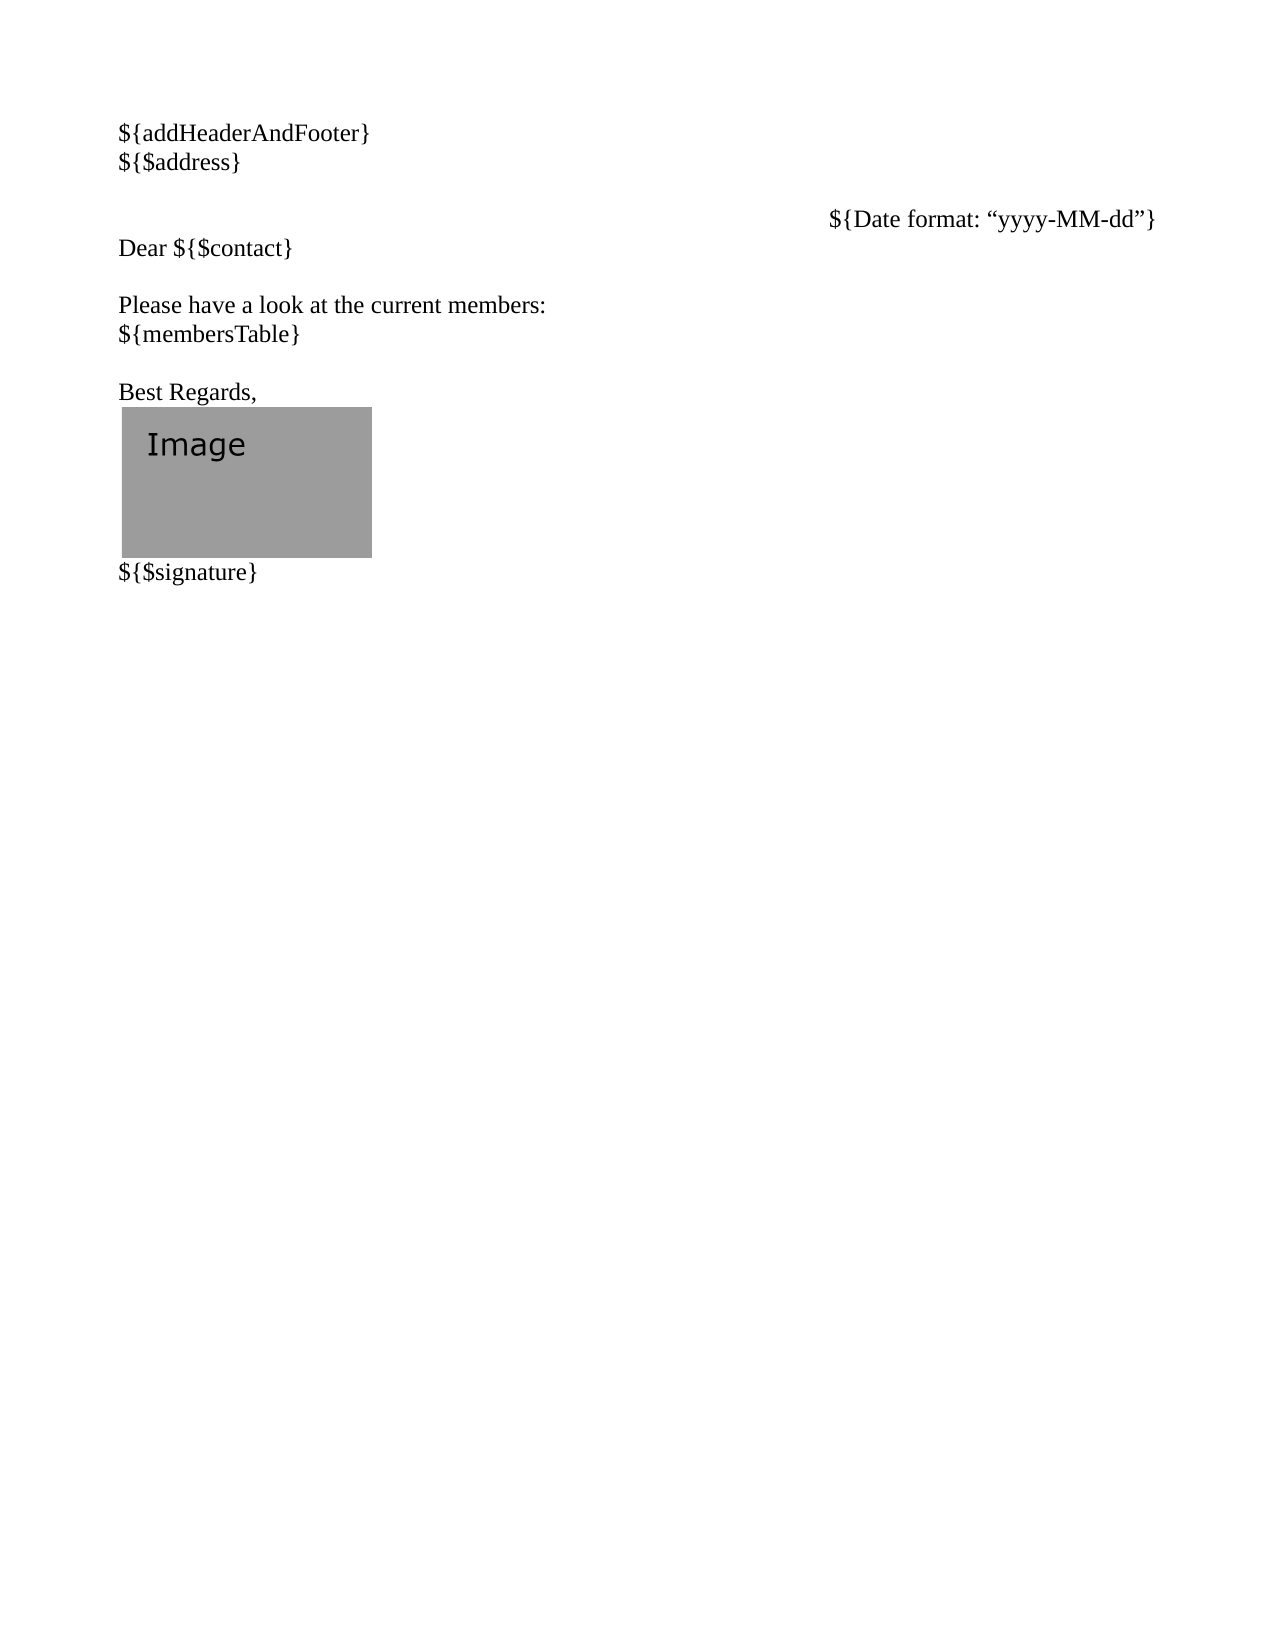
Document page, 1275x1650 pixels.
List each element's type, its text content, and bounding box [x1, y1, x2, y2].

text ${$signature} [118, 406, 1157, 586]
text Best Regards, [118, 377, 1157, 406]
text ${membersTable} [118, 319, 1157, 348]
text ${Date format: “yyyy-MM-dd”} [118, 204, 1157, 233]
text Dear ${$contact} [118, 233, 1157, 262]
text ${addHeaderAndFooter} [118, 118, 1157, 147]
text Please have a look at the current members: [118, 291, 1157, 319]
picture [121, 407, 372, 558]
text ${$address} [118, 147, 1157, 176]
